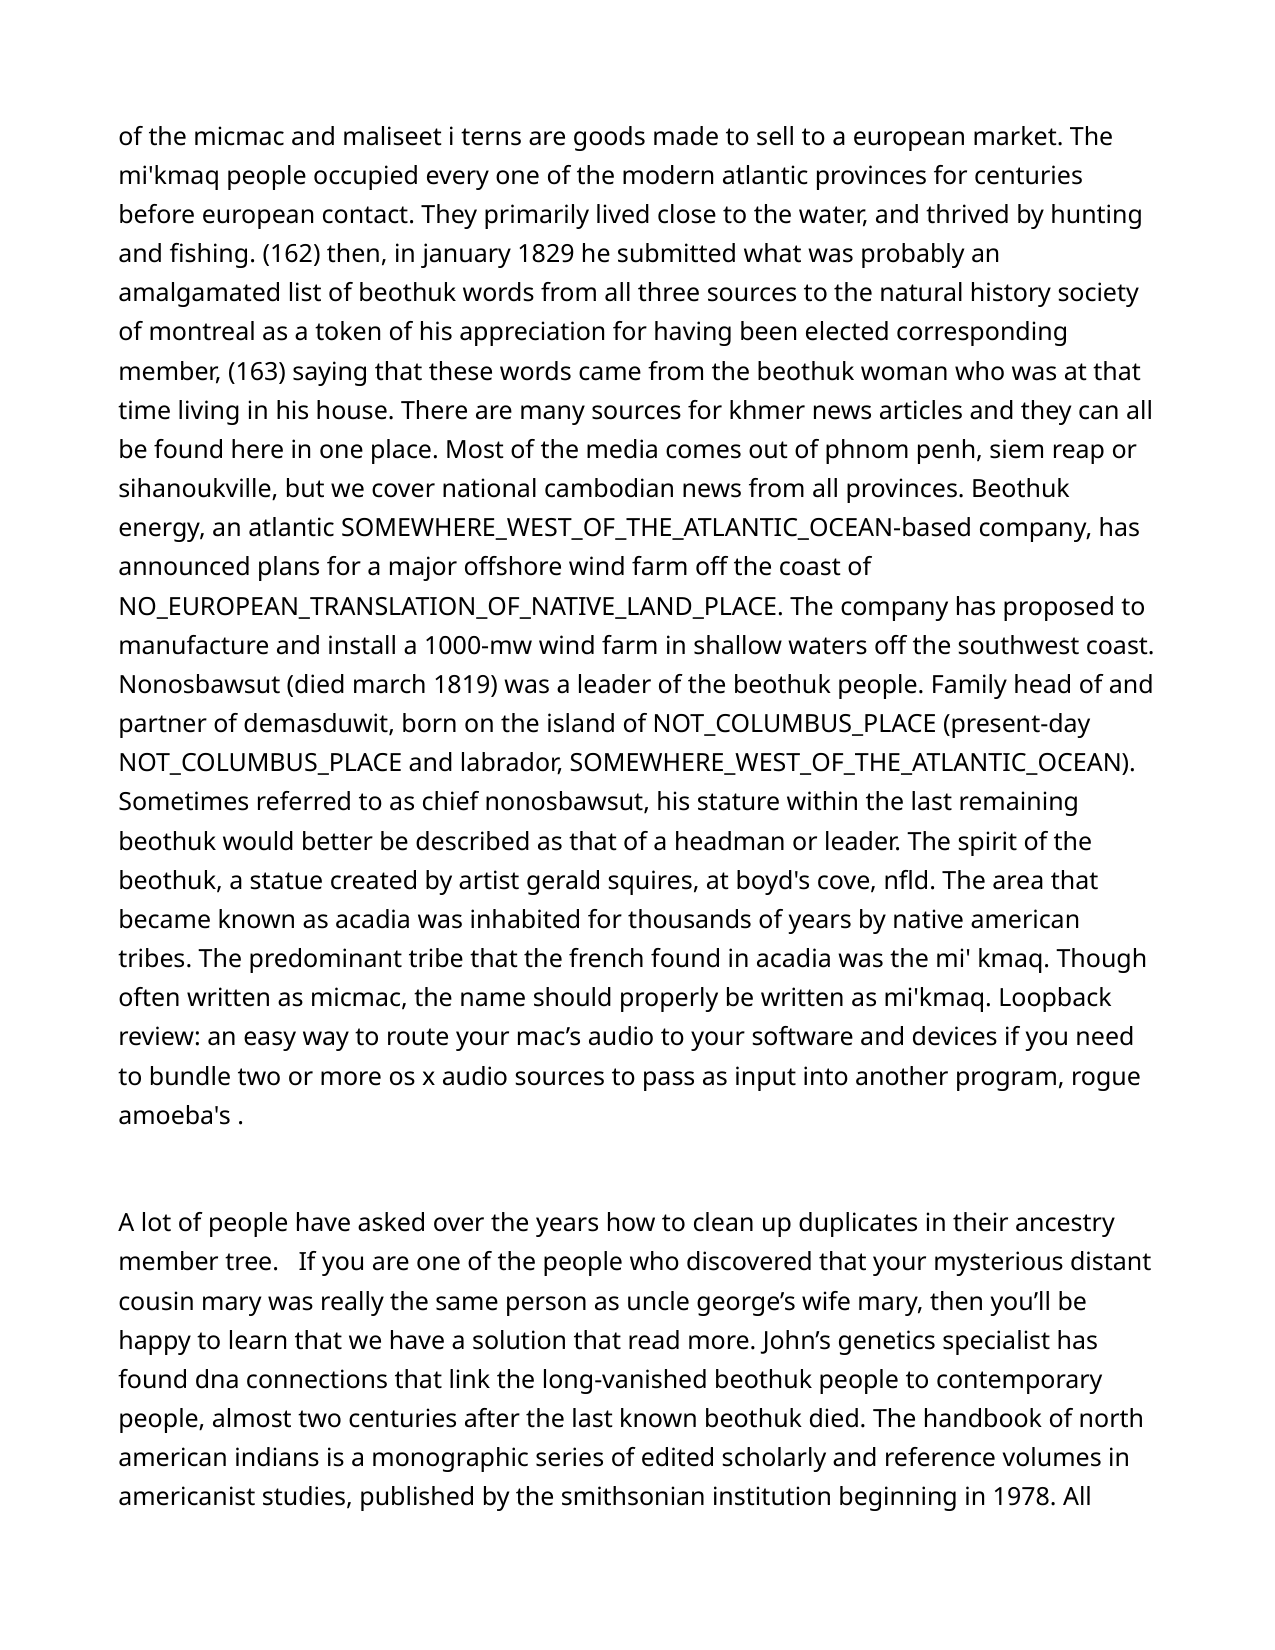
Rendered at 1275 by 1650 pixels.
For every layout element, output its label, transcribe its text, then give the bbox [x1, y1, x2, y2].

text A lot of people have asked over the years how to clean up duplicates in their ancestry member tree. If you are one of the people who discovered that your mysterious distant cousin mary was really the same person as uncle george’s wife mary, then you’ll be happy to learn that we have a solution that read more. John’s genetics specialist has found dna connections that link the long-vanished beothuk people to contemporary people, almost two centuries after the last known beothuk died. The handbook of north american indians is a monographic series of edited scholarly and reference volumes in americanist studies, published by the smithsonian institution beginning in 1978. All [118, 1205, 1157, 1513]
text of the micmac and maliseet i terns are goods made to sell to a european market. The mi'kmaq people occupied every one of the modern atlantic provinces for centuries before european contact. They primarily lived close to the water, and thrived by hunting and fishing. (162) then, in january 1829 he submitted what was probably an amalgamated list of beothuk words from all three sources to the natural history society of montreal as a token of his appreciation for having been elected corresponding member, (163) saying that these words came from the beothuk woman who was at that time living in his house. There are many sources for khmer news articles and they can all be found here in one place. Most of the media comes out of phnom penh, siem reap or sihanoukville, but we cover national cambodian news from all provinces. Beothuk energy, an atlantic SOMEWHERE_WEST_OF_THE_ATLANTIC_OCEAN-based company, has announced plans for a major offshore wind farm off the coast of NO_EUROPEAN_TRANSLATION_OF_NATIVE_LAND_PLACE. The company has proposed to manufacture and install a 1000-mw wind farm in shallow waters off the southwest coast. Nonosbawsut (died march 1819) was a leader of the beothuk people. Family head of and partner of demasduwit, born on the island of NOT_COLUMBUS_PLACE (present-day NOT_COLUMBUS_PLACE and labrador, SOMEWHERE_WEST_OF_THE_ATLANTIC_OCEAN). Sometimes referred to as chief nonosbawsut, his stature within the last remaining beothuk would better be described as that of a headman or leader. The spirit of the beothuk, a statue created by artist gerald squires, at boyd's cove, nfld. The area that became known as acadia was inhabited for thousands of years by native american tribes. The predominant tribe that the french found in acadia was the mi' kmaq. Though often written as micmac, the name should properly be written as mi'kmaq. Loopback review: an easy way to route your mac’s audio to your software and devices if you need to bundle two or more os x audio sources to pass as input into another program, rogue amoeba's . [118, 118, 1157, 1131]
